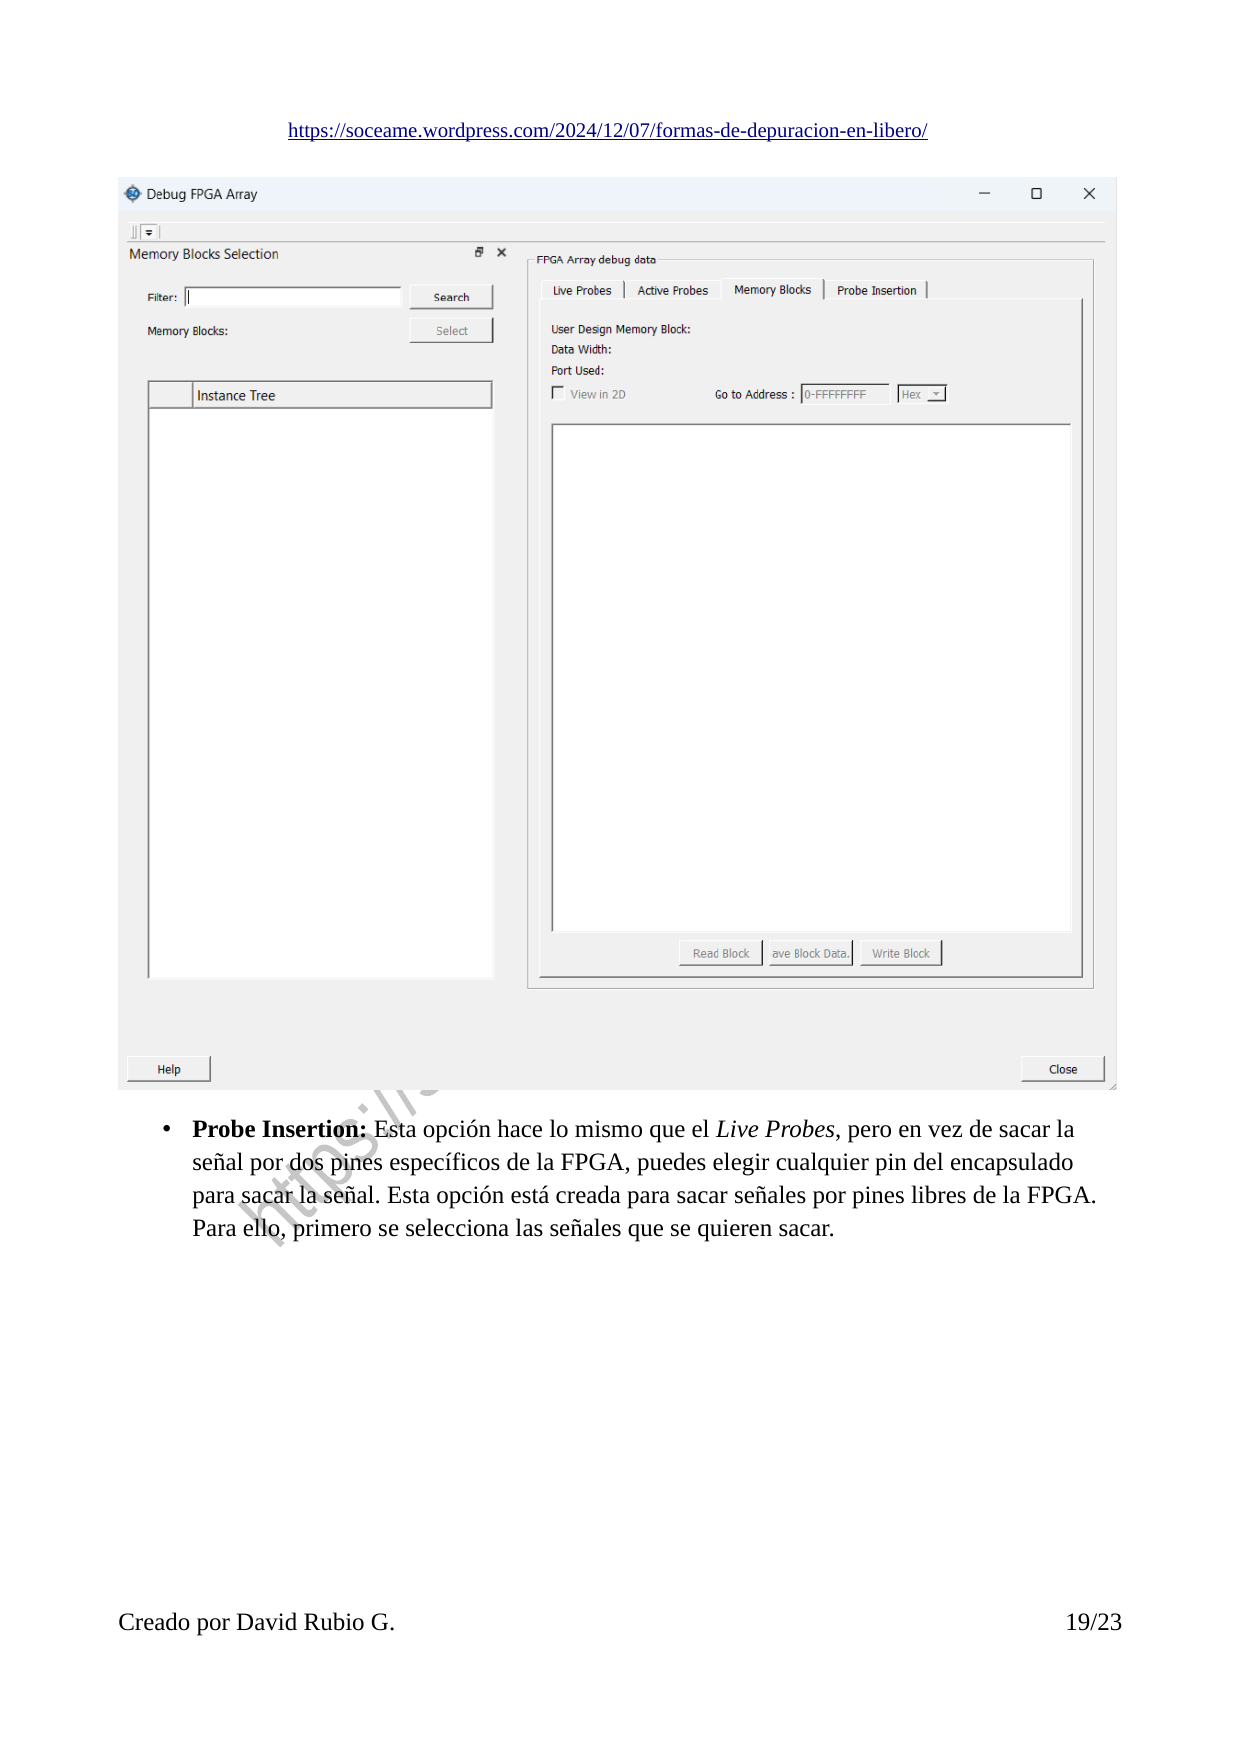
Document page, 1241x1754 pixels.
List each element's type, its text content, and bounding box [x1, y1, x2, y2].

list Probe Insertion: Esta opción hace lo mismo que el Live Probes, pero en vez de sacar la señal por dos pines específicos de la FPGA, puedes elegir cualquier pin del encapsulado para sacar la señal. Esta opción está creada para sacar señales por pines libres de la FPGA. Para ello, primero se selecciona las señales que se quieren sacar. [262, 1114, 1122, 1242]
picture [118, 177, 1117, 1090]
list Probe Insertion: Esta opción hace lo mismo que el Live Probes, pero en vez de sacar la señal por dos pines específicos de la FPGA, puedes elegir cualquier pin del encapsulado para sacar la señal. Esta opción está creada para sacar señales por pines libres de la FPGA. Para ello, primero se selecciona las señales que se quieren sacar. [162, 1114, 394, 1242]
